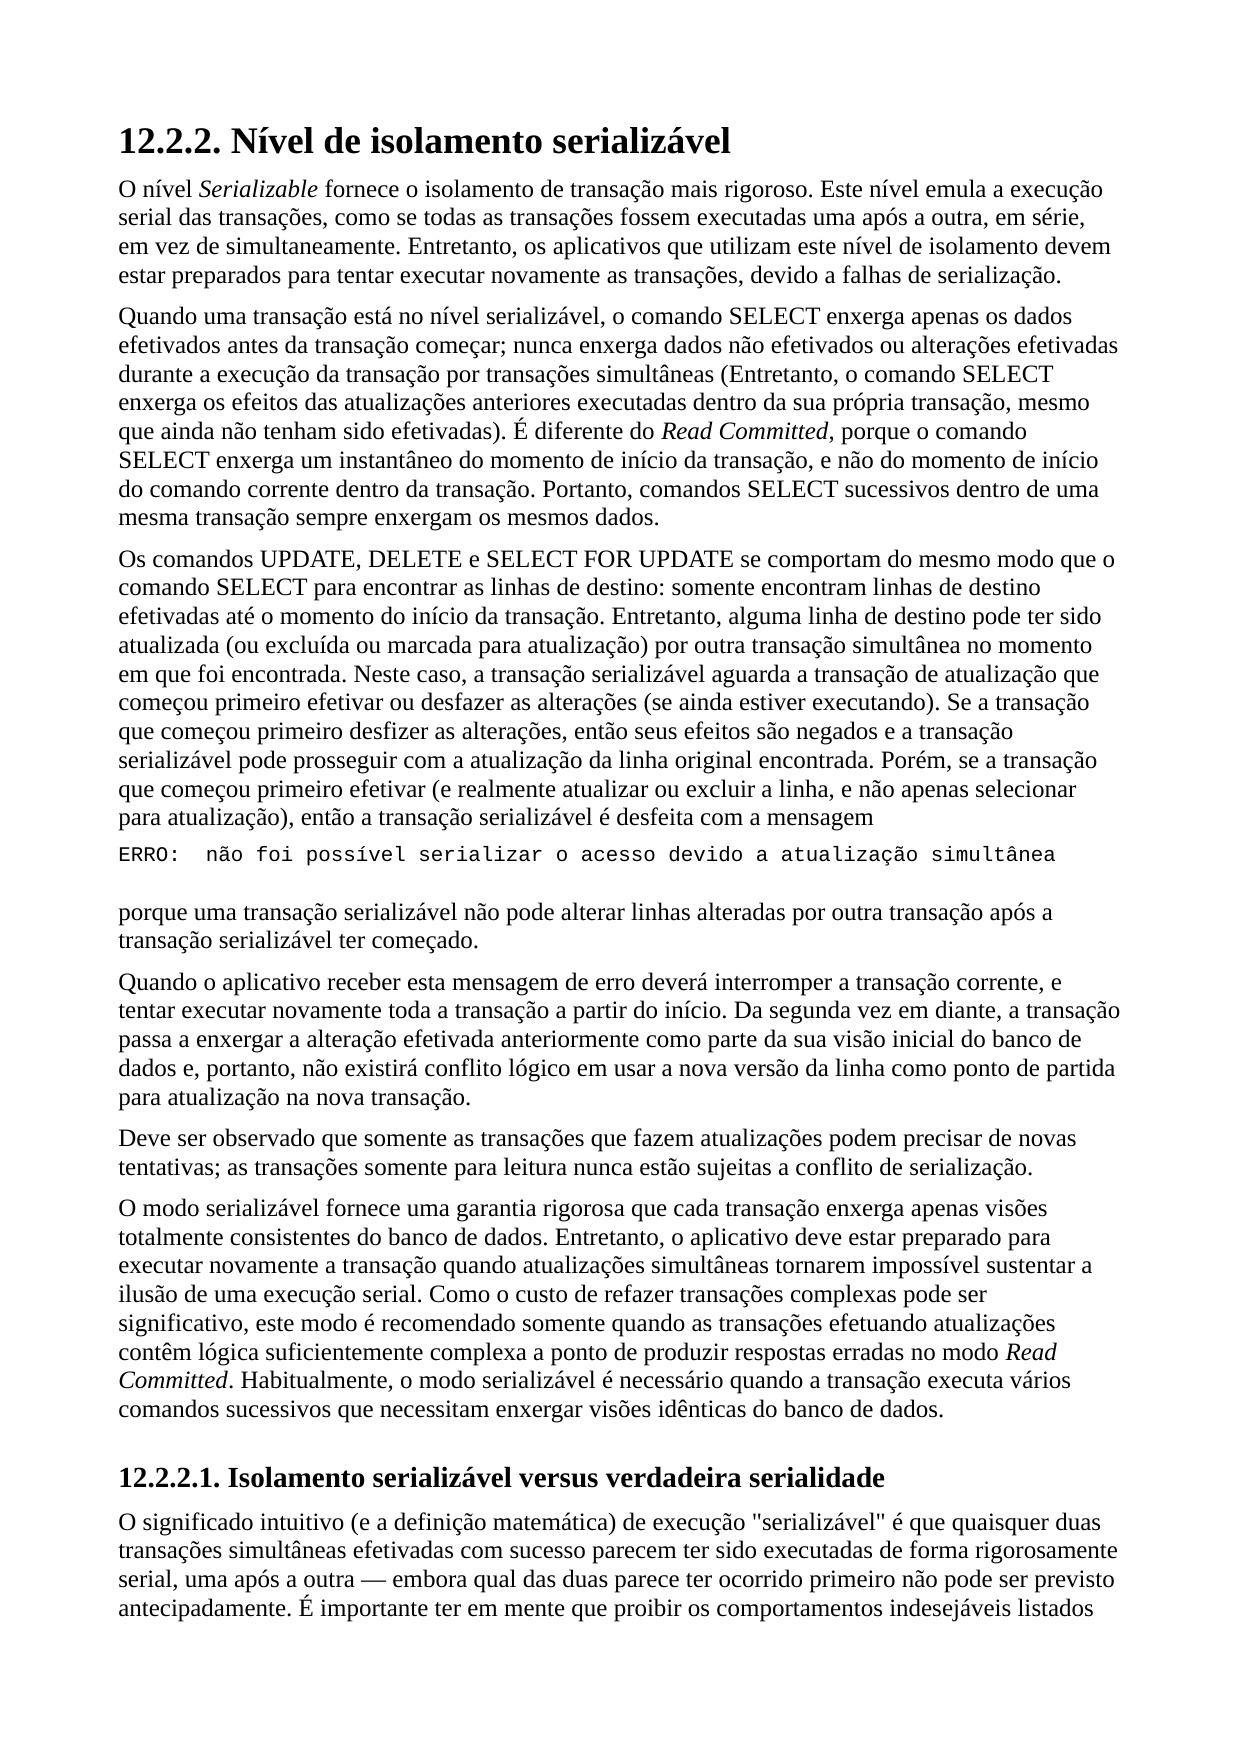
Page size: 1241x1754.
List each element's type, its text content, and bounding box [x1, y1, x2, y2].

text Quando uma transação está no nível serializável, o comando SELECT enxerga apenas os dados efetivados antes da transação começar; nunca enxerga dados não efetivados ou alterações efetivadas durante a execução da transação por transações simultâneas (Entretanto, o comando SELECT enxerga os efeitos das atualizações anteriores executadas dentro da sua própria transação, mesmo que ainda não tenham sido efetivadas). É diferente do Read Committed, porque o comando SELECT enxerga um instantâneo do momento de início da transação, e não do momento de início do comando corrente dentro da transação. Portanto, comandos SELECT sucessivos dentro de uma mesma transação sempre enxergam os mesmos dados. [118, 301, 1122, 531]
text ERRO: não foi possível serializar o acesso devido a atualização simultânea [118, 844, 1122, 867]
text O nível Serializable fornece o isolamento de transação mais rigoroso. Este nível emula a execução serial das transações, como se todas as transações fossem executadas uma após a outra, em série, em vez de simultaneamente. Entretanto, os aplicativos que utilizam este nível de isolamento devem estar preparados para tentar executar novamente as transações, devido a falhas de serialização. [118, 174, 1122, 289]
subtitle 12.2.2. Nível de isolamento serializável [118, 118, 1122, 161]
text porque uma transação serializável não pode alterar linhas alteradas por outra transação após a transação serializável ter começado. [118, 897, 1122, 954]
text O modo serializável fornece uma garantia rigorosa que cada transação enxerga apenas visões totalmente consistentes do banco de dados. Entretanto, o aplicativo deve estar preparado para executar novamente a transação quando atualizações simultâneas tornarem impossível sustentar a ilusão de uma execução serial. Como o custo de refazer transações complexas pode ser significativo, este modo é recomendado somente quando as transações efetuando atualizações contêm lógica suficientemente complexa a ponto de produzir respostas erradas no modo Read Committed. Habitualmente, o modo serializável é necessário quando a transação executa vários comandos sucessivos que necessitam enxergar visões idênticas do banco de dados. [118, 1193, 1122, 1423]
text Os comandos UPDATE, DELETE e SELECT FOR UPDATE se comportam do mesmo modo que o comando SELECT para encontrar as linhas de destino: somente encontram linhas de destino efetivadas até o momento do início da transação. Entretanto, alguma linha de destino pode ter sido atualizada (ou excluída ou marcada para atualização) por outra transação simultânea no momento em que foi encontrada. Neste caso, a transação serializável aguarda a transação de atualização que começou primeiro efetivar ou desfazer as alterações (se ainda estiver executando). Se a transação que começou primeiro desfizer as alterações, então seus efeitos são negados e a transação serializável pode prosseguir com a atualização da linha original encontrada. Porém, se a transação que começou primeiro efetivar (e realmente atualizar ou excluir a linha, e não apenas selecionar para atualização), então a transação serializável é desfeita com a mensagem [118, 544, 1122, 831]
text Quando o aplicativo receber esta mensagem de erro deverá interromper a transação corrente, e tentar executar novamente toda a transação a partir do início. Da segunda vez em diante, a transação passa a enxergar a alteração efetivada anteriormente como parte da sua visão inicial do banco de dados e, portanto, não existirá conflito lógico em usar a nova versão da linha como ponto de partida para atualização na nova transação. [118, 967, 1122, 1111]
text O significado intuitivo (e a definição matemática) de execução "serializável" é que quaisquer duas transações simultâneas efetivadas com sucesso parecem ter sido executadas de forma rigorosamente serial, uma após a outra — embora qual das duas parece ter ocorrido primeiro não pode ser previsto antecipadamente. É importante ter em mente que proibir os comportamentos indesejáveis listados [118, 1507, 1122, 1622]
text Deve ser observado que somente as transações que fazem atualizações podem precisar de novas tentativas; as transações somente para leitura nunca estão sujeitas a conflito de serialização. [118, 1123, 1122, 1181]
subtitle 12.2.2.1. Isolamento serializável versus verdadeira serialidade [118, 1461, 1122, 1494]
